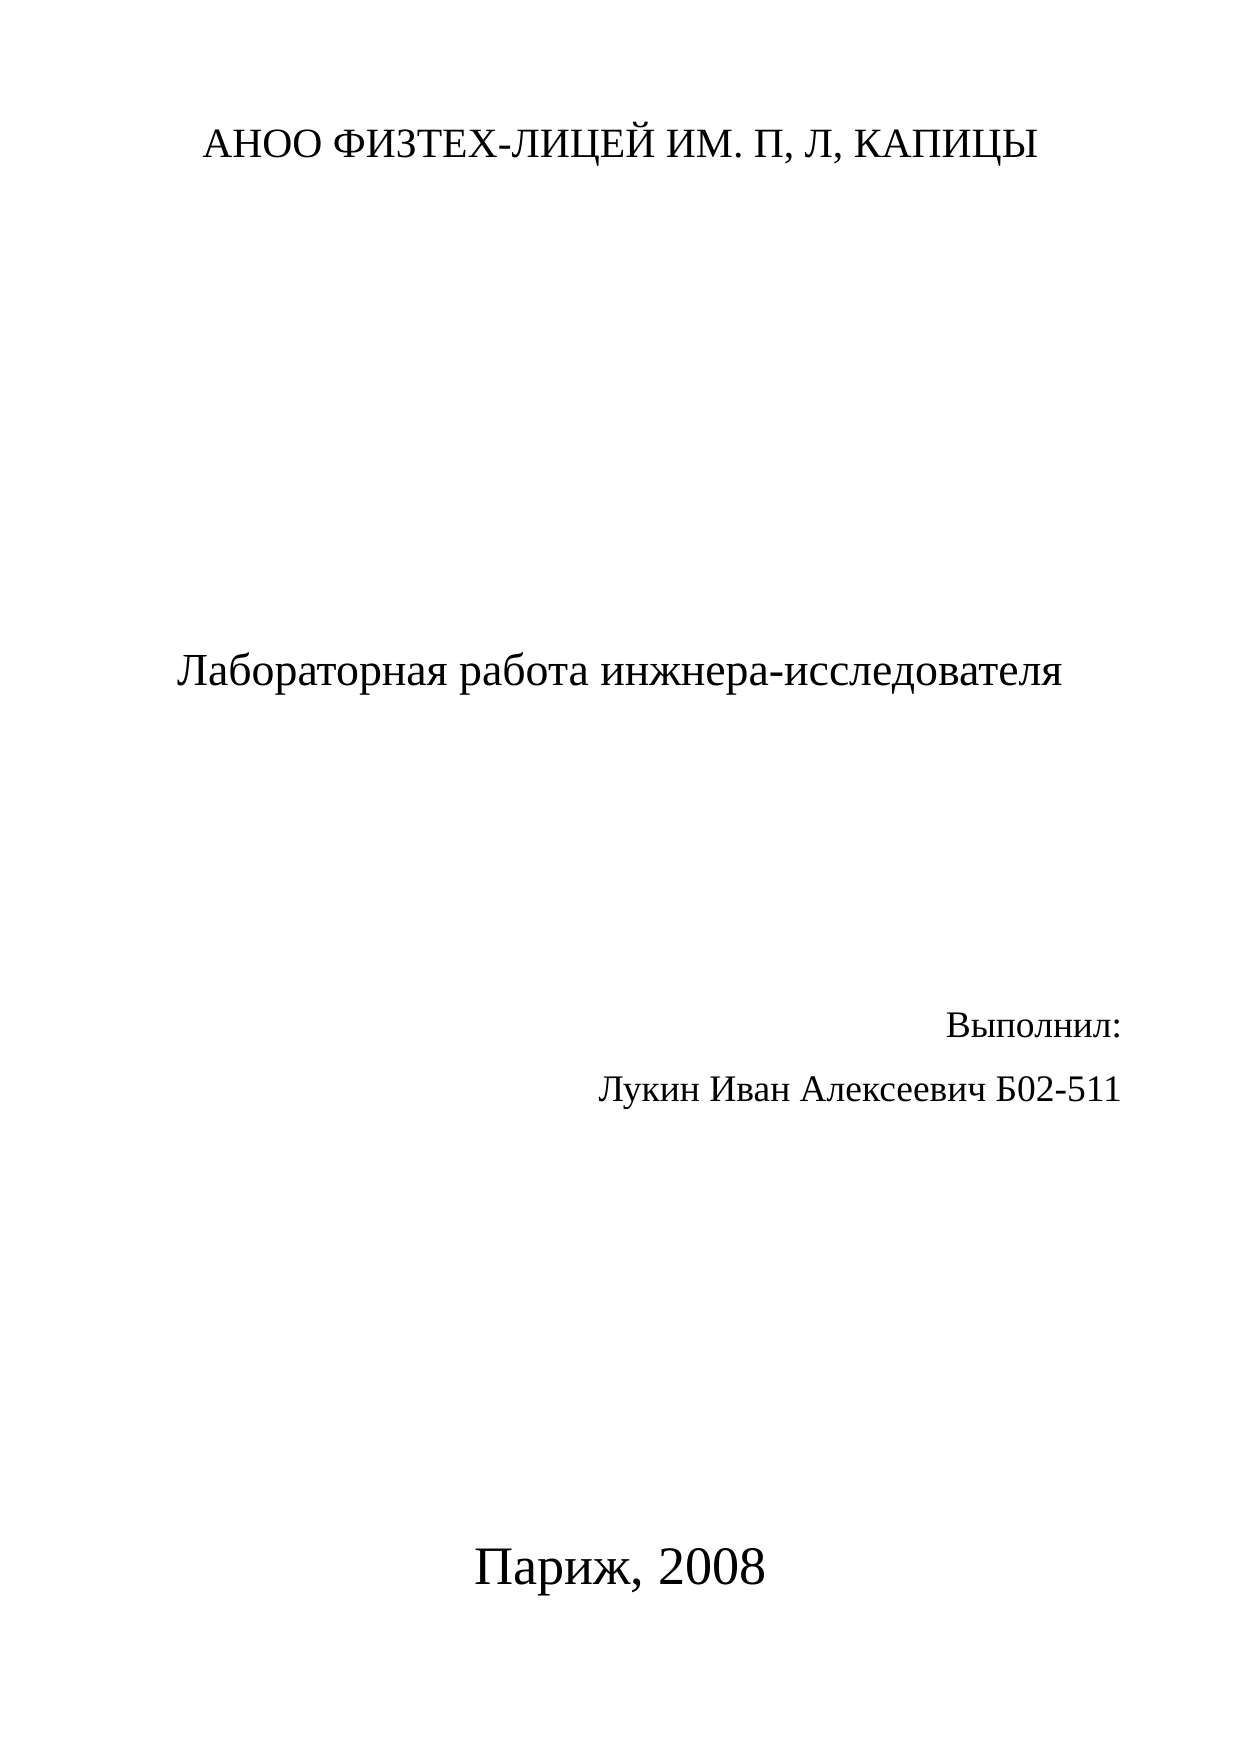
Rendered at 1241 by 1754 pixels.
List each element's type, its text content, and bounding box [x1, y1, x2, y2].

text Лукин Иван Алексеевич Б02-511 [118, 1067, 1122, 1110]
text Выполнил: [118, 1002, 1122, 1045]
text Париж, 2008 [118, 1534, 1122, 1596]
text Лабораторная работа инжнера-исследователя [118, 643, 1122, 696]
text АНОО ФИЗТЕХ-ЛИЦЕЙ ИМ. П, Л, КАПИЦЫ [118, 118, 1122, 166]
